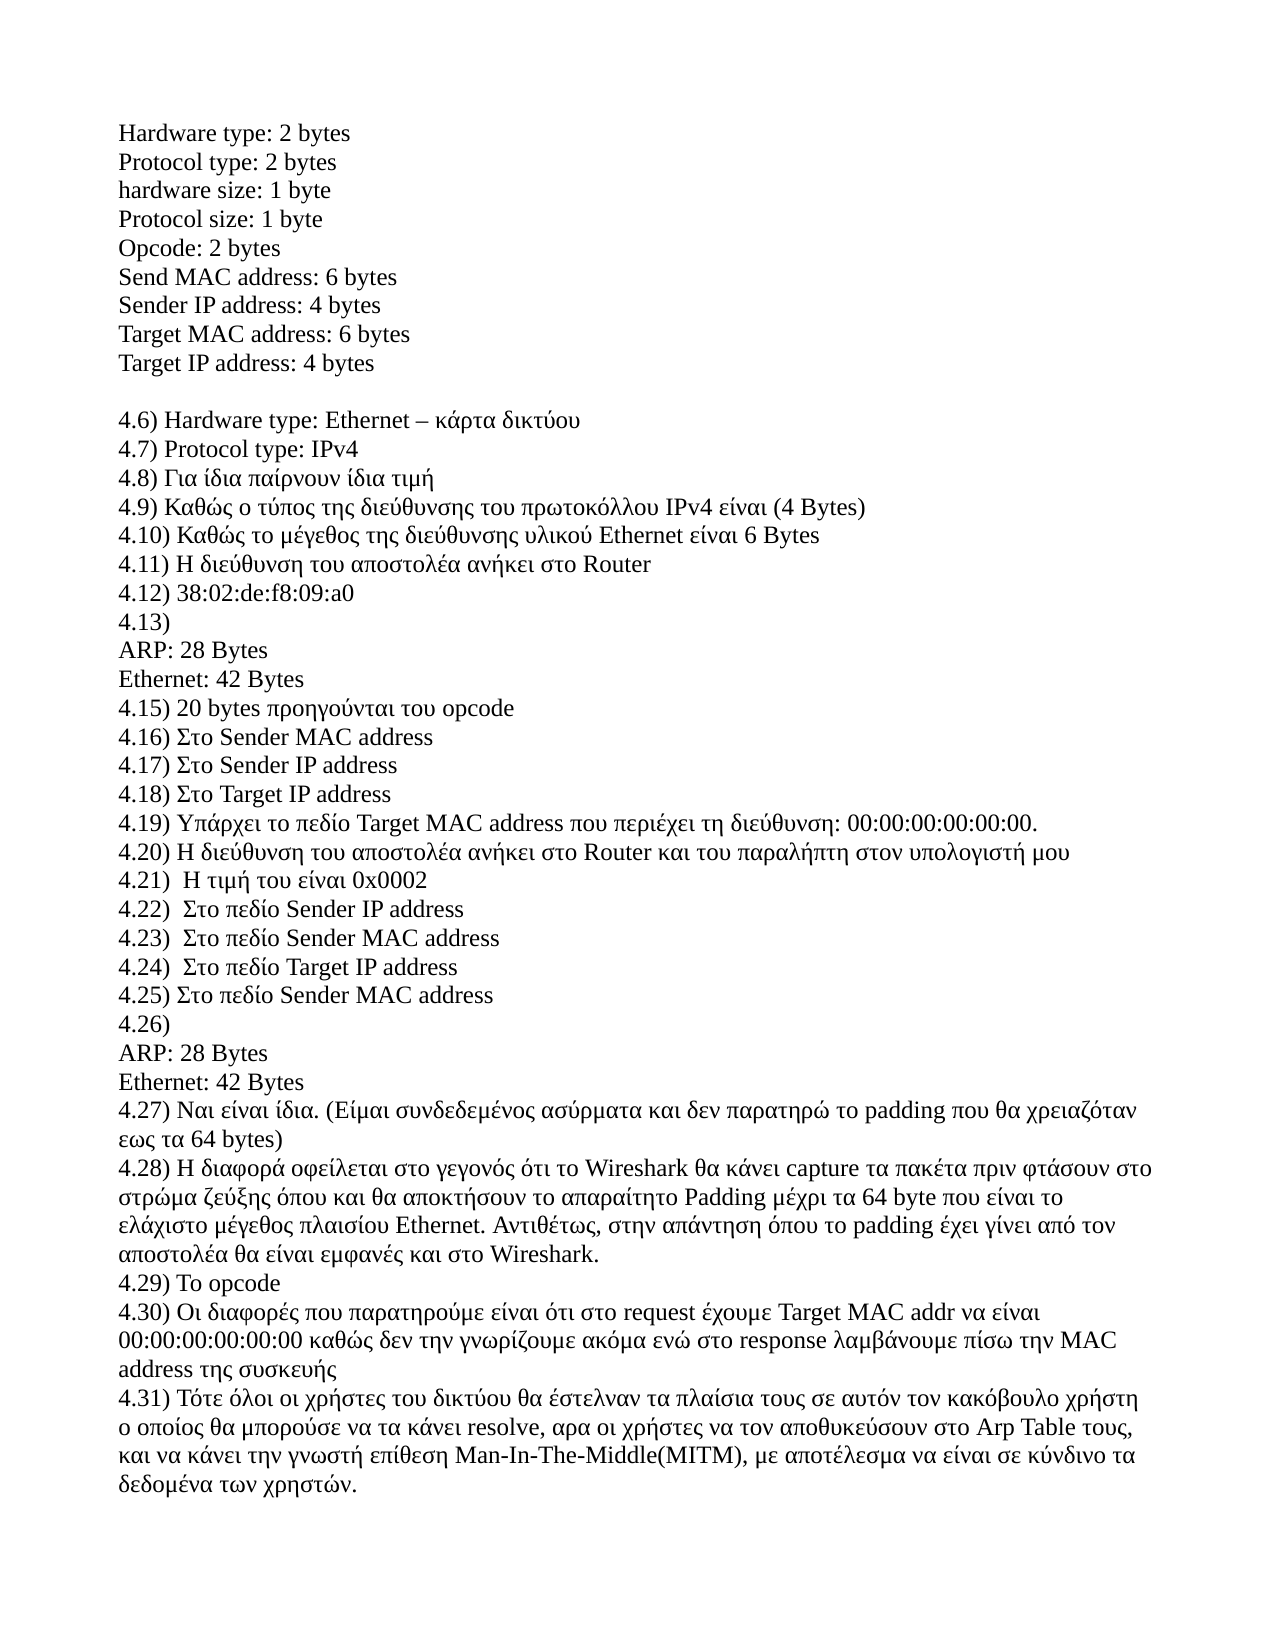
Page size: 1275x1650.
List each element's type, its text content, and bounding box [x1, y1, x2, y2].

text ARP: 28 Bytes [118, 1038, 1157, 1067]
text 4.18) Στο Target IP address [118, 779, 1157, 808]
text 4.26) [118, 1009, 1157, 1038]
text 4.17) Στο Sender IP address [118, 751, 1157, 779]
text 4.7) Protocol type: IPv4 [118, 434, 1157, 463]
text 4.29) Το opcode [118, 1268, 1157, 1297]
text 4.8) Για ίδια παίρνουν ίδια τιμή [118, 463, 1157, 492]
text 4.9) Καθώς ο τύπος της διεύθυνσης του πρωτοκόλλου IPv4 είναι (4 Bytes) [118, 492, 1157, 521]
text 4.23) Στο πεδίο Sender MAC address [118, 923, 1157, 952]
text Target IP address: 4 bytes [118, 348, 1157, 377]
text Ethernet: 42 Bytes [118, 1067, 1157, 1096]
text 4.15) 20 bytes προηγούνται του opcode [118, 693, 1157, 722]
text 4.19) Υπάρχει το πεδίο Target MAC address που περιέχει τη διεύθυνση: 00:00:00:00:00:00. [118, 808, 1157, 837]
text 4.20) Η διεύθυνση του αποστολέα ανήκει στο Router και του παραλήπτη στον υπολογιστή μου [118, 837, 1157, 866]
text Sender IP address: 4 bytes [118, 291, 1157, 319]
text 4.28) Η διαφορά οφείλεται στο γεγονός ότι το Wireshark θα κάνει capture τα πακέτα πριν φτάσουν στο στρώμα ζεύξης όπου και θα αποκτήσουν το απαραίτητο Padding μέχρι τα 64 byte που είναι το ελάχιστο μέγεθος πλαισίου Ethernet. Αντιθέτως, στην απάντηση όπου το padding έχει γίνει από τον αποστολέα θα είναι εμφανές και στο Wireshark. [118, 1153, 1157, 1268]
text Target MAC address: 6 bytes [118, 319, 1157, 348]
text 4.11) Η διεύθυνση του αποστολέα ανήκει στο Router [118, 549, 1157, 578]
text Ethernet: 42 Bytes [118, 664, 1157, 693]
text 4.21) Η τιμή του είναι 0x0002 [118, 866, 1157, 894]
text 4.12) 38:02:de:f8:09:a0 [118, 578, 1157, 607]
text 4.22) Στο πεδίο Sender IP address [118, 894, 1157, 923]
text ΑRP: 28 Bytes [118, 636, 1157, 664]
text 4.16) Στο Sender MAC address [118, 722, 1157, 751]
text 4.31) Τότε όλοι οι χρήστες του δικτύου θα έστελναν τα πλαίσια τους σε αυτόν τον κακόβουλο χρήστη ο οποίος θα μπορούσε να τα κάνει resolve, αρα οι χρήστες να τον αποθυκεύσουν στο Arp Table τους, και να κάνει την γνωστή επίθεση Man-In-The-Middle(MITM), με αποτέλεσμα να είναι σε κύνδινο τα δεδομένα των χρηστών. [118, 1383, 1157, 1498]
text Opcode: 2 bytes [118, 233, 1157, 262]
text 4.24) Στο πεδίο Target IP address [118, 952, 1157, 981]
text 4.27) Ναι είναι ίδια. (Είμαι συνδεδεμένος ασύρματα και δεν παρατηρώ το padding που θα χρειαζόταν εως τα 64 bytes) [118, 1096, 1157, 1153]
text Protocol type: 2 bytes [118, 147, 1157, 176]
text 4.13) [118, 607, 1157, 636]
text 4.6) Hardware type: Ethernet – κάρτα δικτύου [118, 406, 1157, 434]
text Send MAC address: 6 bytes [118, 262, 1157, 291]
text Protocol size: 1 byte [118, 204, 1157, 233]
text 4.25) Στο πεδίο Sender MAC address [118, 981, 1157, 1009]
text 4.30) Οι διαφορές που παρατηρούμε είναι ότι στο request έχουμε Target MAC addr να είναι 00:00:00:00:00:00 καθώς δεν την γνωρίζουμε ακόμα ενώ στο response λαμβάνουμε πίσω την MAC address της συσκευής [118, 1297, 1157, 1383]
text Hardware type: 2 bytes [118, 118, 1157, 147]
text 4.10) Καθώς το μέγεθος της διεύθυνσης υλικού Ethernet είναι 6 Bytes [118, 521, 1157, 549]
text hardware size: 1 byte [118, 176, 1157, 204]
